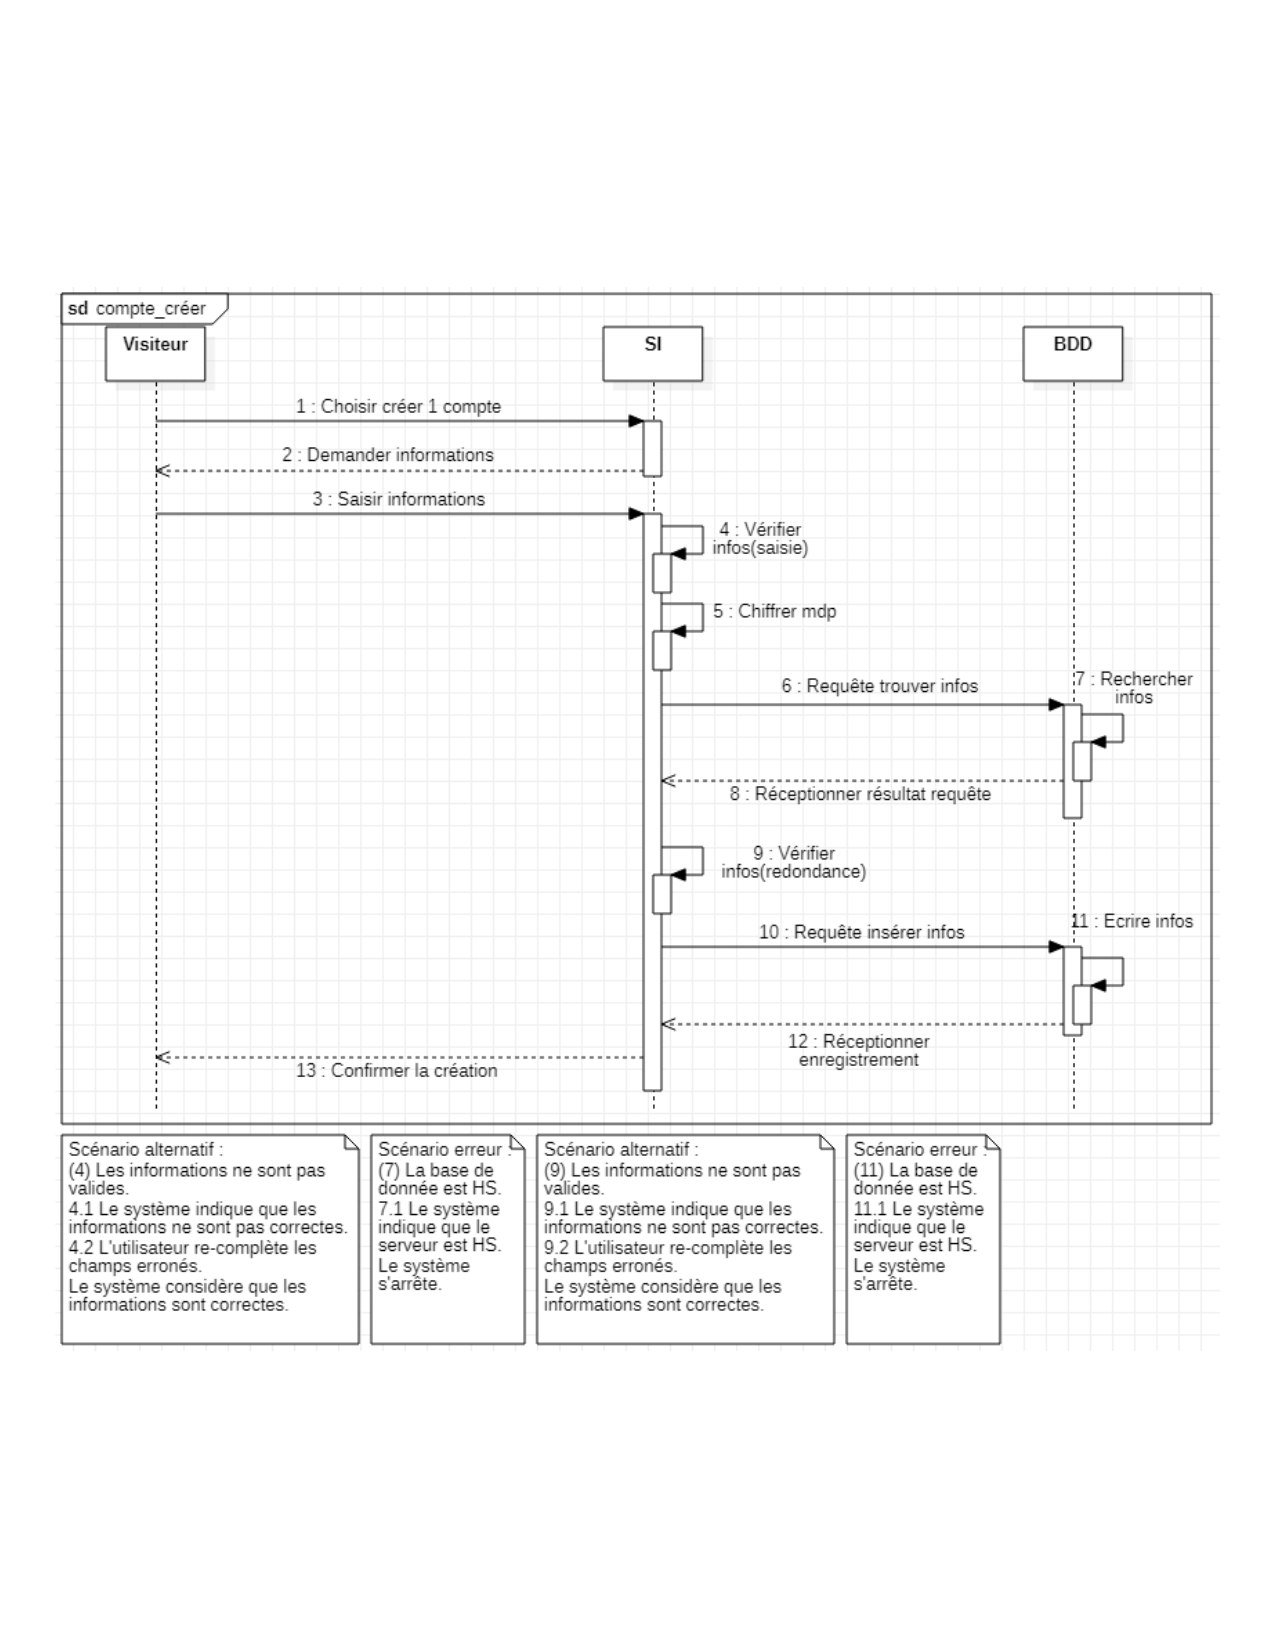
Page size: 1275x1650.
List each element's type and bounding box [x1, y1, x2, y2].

picture [55, 287, 1220, 1351]
